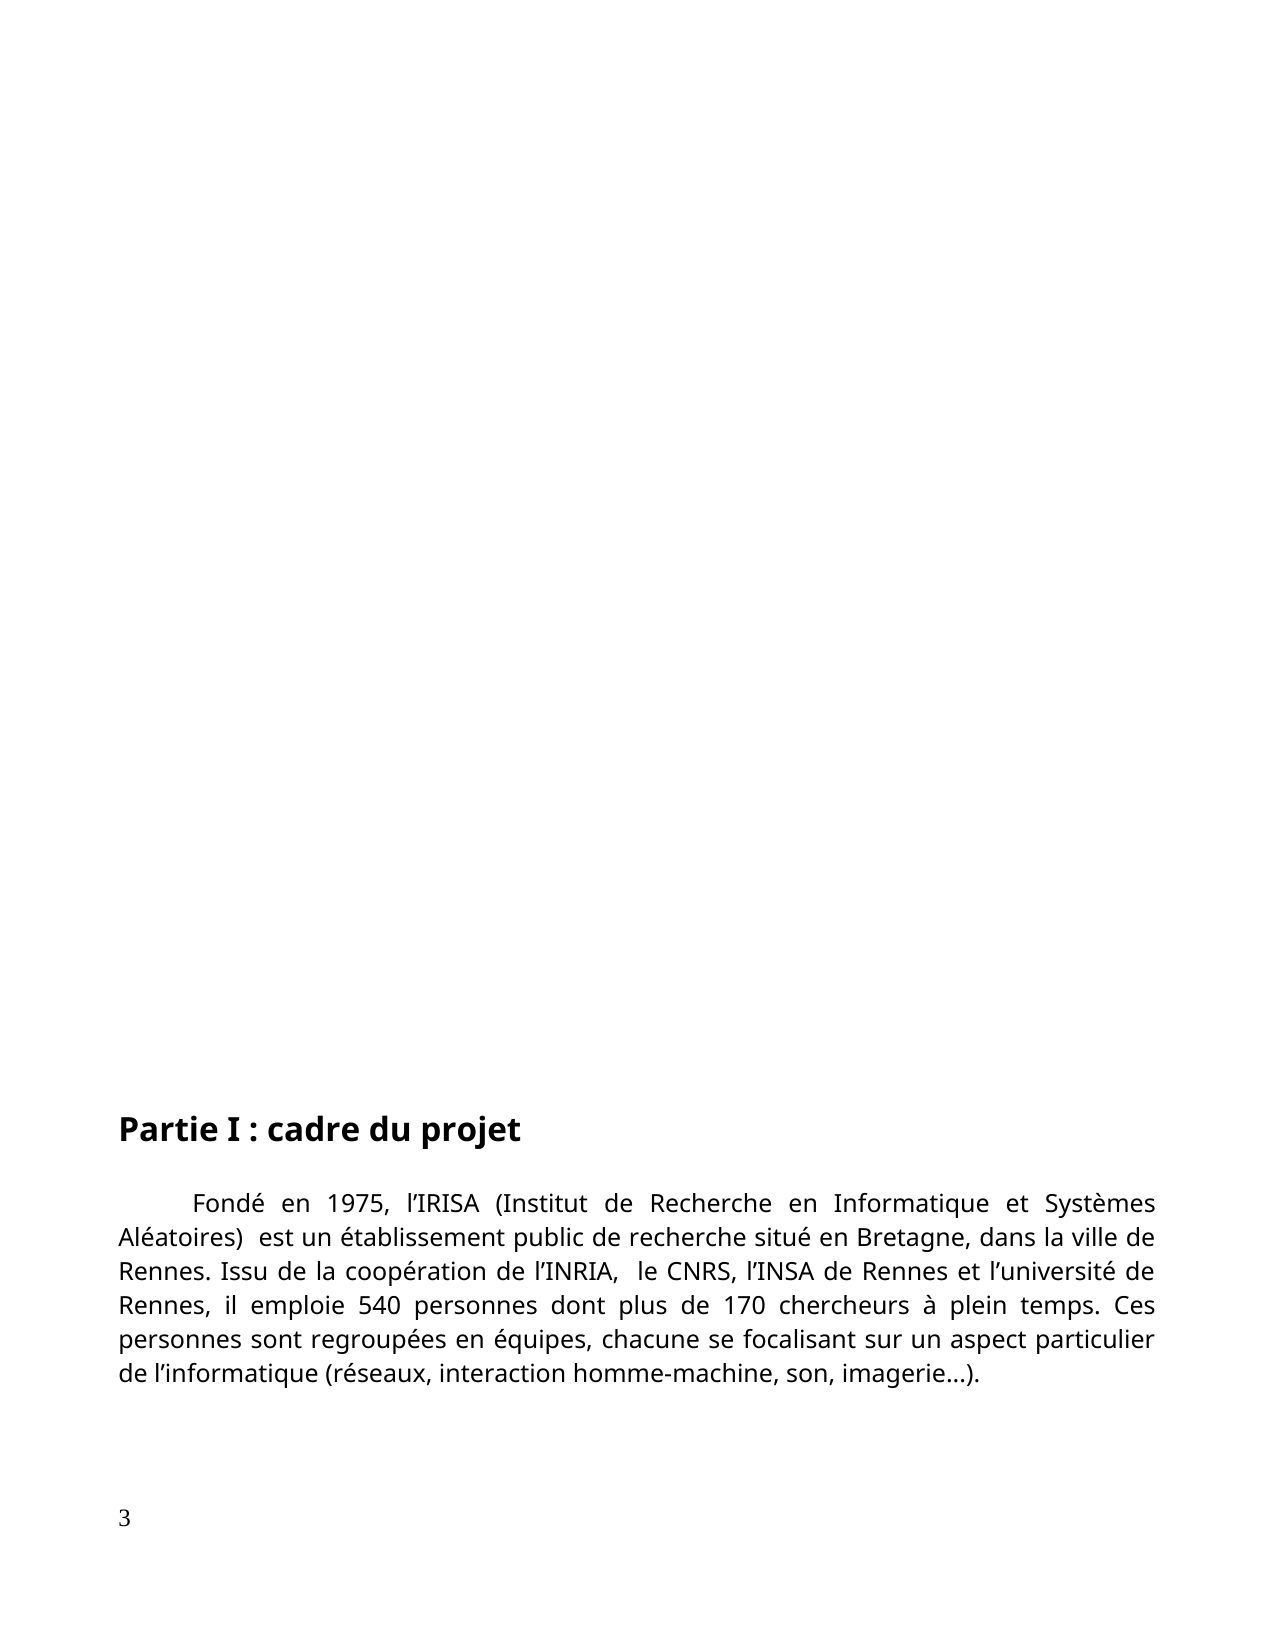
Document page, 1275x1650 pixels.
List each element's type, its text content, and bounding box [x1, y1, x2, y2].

text Partie I : cadre du projet [118, 1106, 1157, 1151]
text Fondé en 1975, l’IRISA (Institut de Recherche en Informatique et Systèmes Aléatoires) est un établissement public de recherche situé en Bretagne, dans la ville de Rennes. Issu de la coopération de l’INRIA, le CNRS, l’INSA de Rennes et l’université de Rennes, il emploie 540 personnes dont plus de 170 chercheurs à plein temps. Ces personnes sont regroupées en équipes, chacune se focalisant sur un aspect particulier de l’informatique (réseaux, interaction homme-machine, son, imagerie...). [118, 1185, 1157, 1390]
